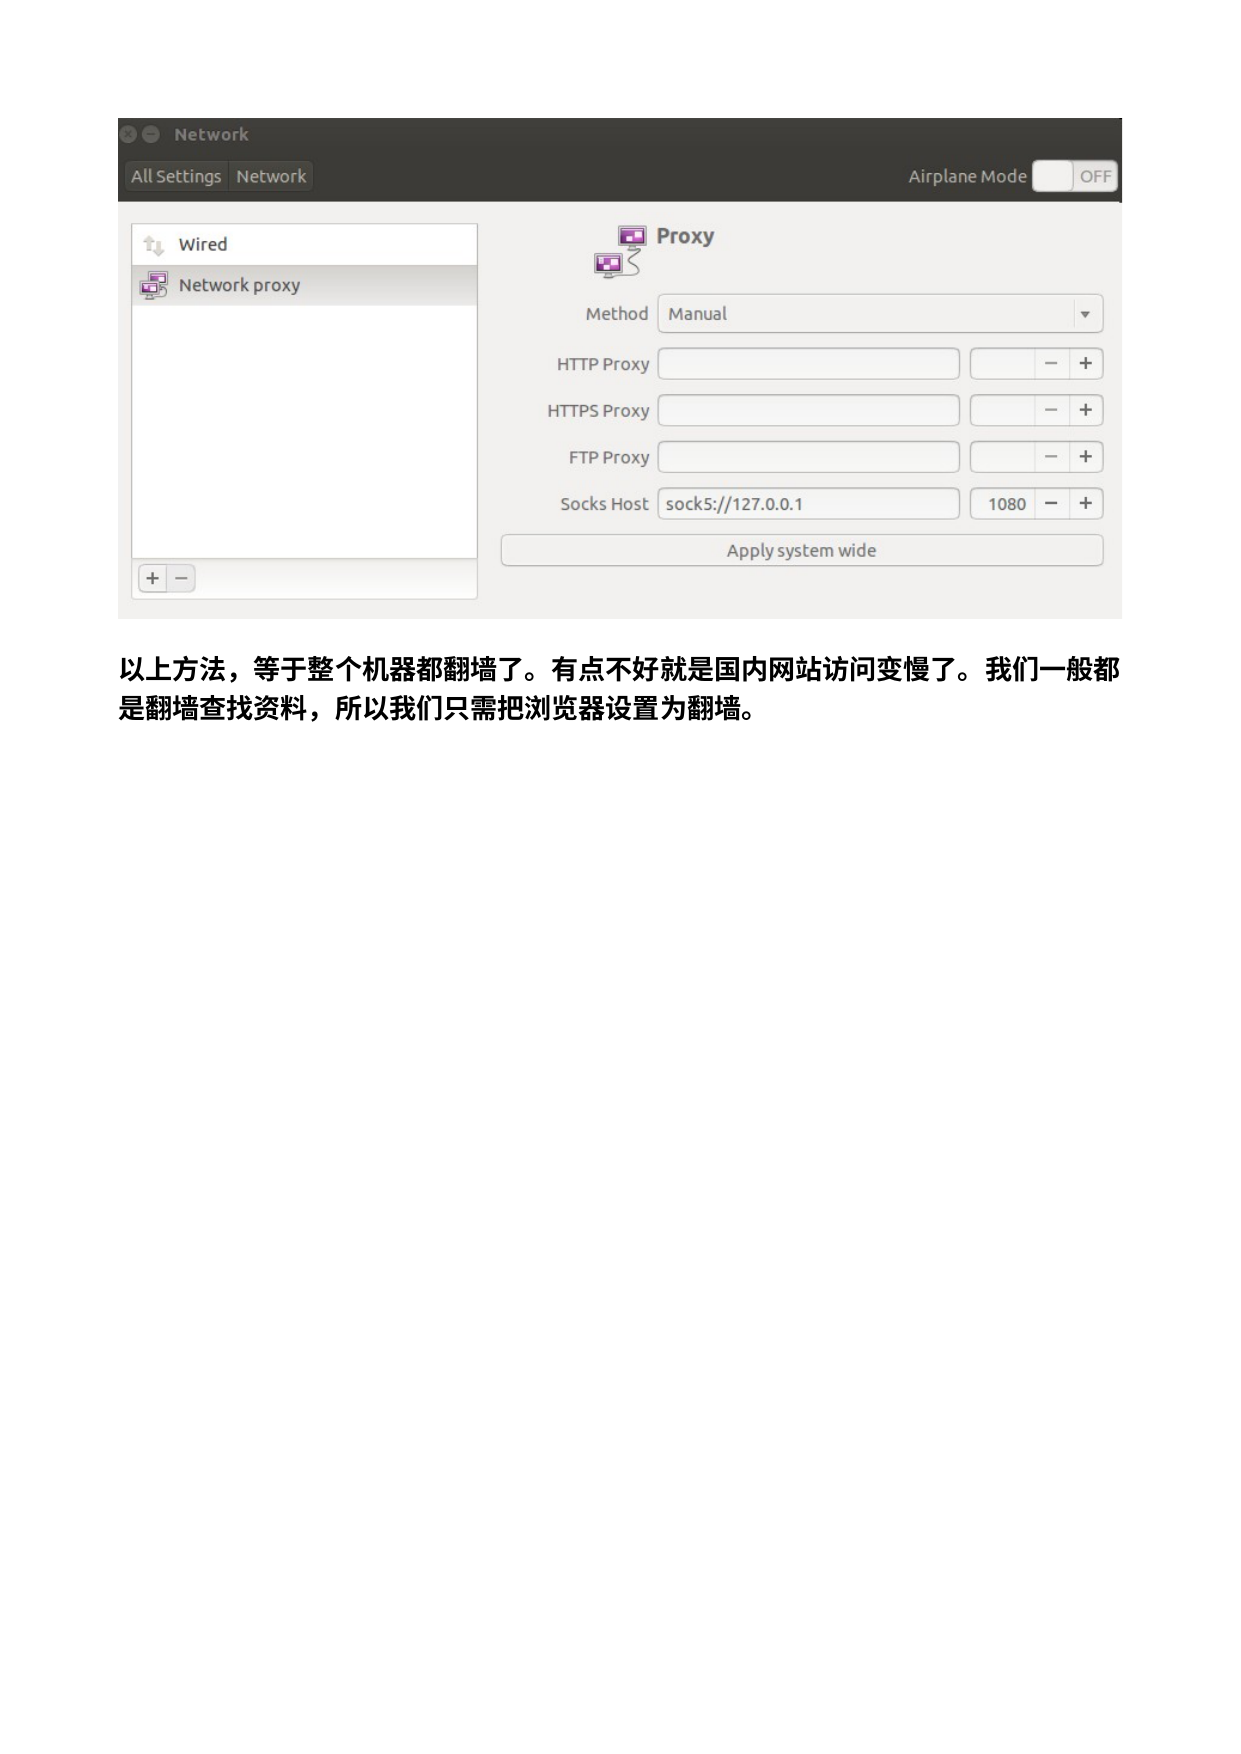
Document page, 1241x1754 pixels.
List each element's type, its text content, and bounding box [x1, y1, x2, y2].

text 以上方法，等于整个机器都翻墙了。有点不好就是国内网站访问变慢了。我们一般都是翻墙查找资料，所以我们只需把浏览器设置为翻墙。 [118, 648, 1122, 726]
picture [118, 118, 1123, 619]
